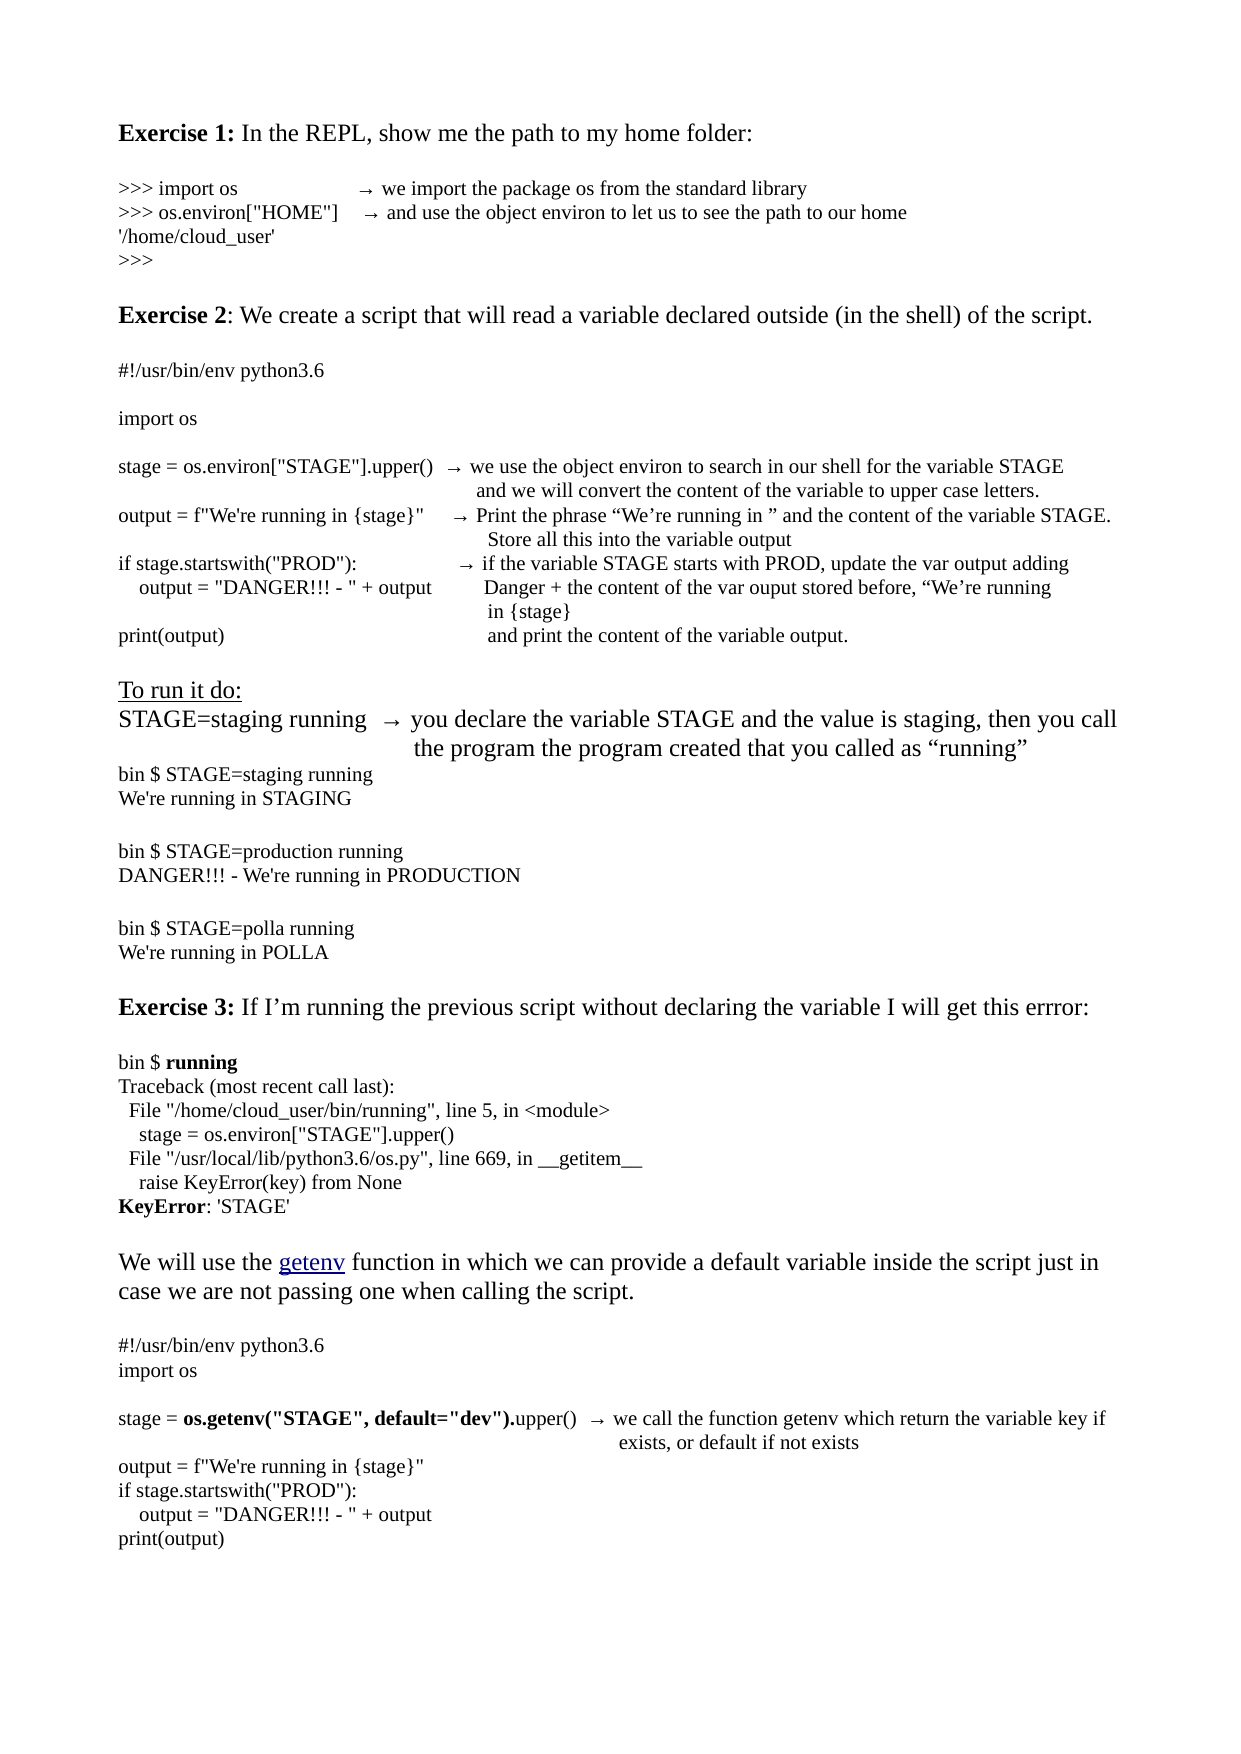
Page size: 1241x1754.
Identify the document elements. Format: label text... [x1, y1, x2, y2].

text We're running in POLLA [118, 940, 1122, 964]
text STAGE=staging running → you declare the variable STAGE and the value is staging, then you call the program the program created that you called as “running” [118, 704, 1122, 762]
text KeyError: 'STAGE' [118, 1194, 1122, 1218]
text >>> os.environ["HOME"] → and use the object environ to let us to see the path to our home [118, 200, 1122, 224]
text in {stage} [118, 599, 1122, 623]
text Exercise 3: If I’m running the previous script without declaring the variable I will get this errror: [118, 992, 1122, 1021]
text To run it do: [118, 676, 1122, 704]
text Store all this into the variable output [118, 527, 1122, 551]
text #!/usr/bin/env python3.6 [118, 358, 1122, 382]
text print(output) and print the content of the variable output. [118, 623, 1122, 647]
text stage = os.environ["STAGE"].upper() [118, 1122, 1122, 1146]
text bin $ STAGE=polla running [118, 916, 1122, 940]
text >>> import os → we import the package os from the standard library [118, 176, 1122, 200]
text stage = os.getenv("STAGE", default="dev").upper() → we call the function getenv which return the variable key if [118, 1406, 1122, 1430]
text We will use the getenv function in which we can provide a default variable inside the script just in case we are not passing one when calling the script. [118, 1247, 1122, 1305]
text bin $ STAGE=staging running [118, 762, 1122, 786]
text Traceback (most recent call last): [118, 1074, 1122, 1098]
text output = "DANGER!!! - " + output [118, 1502, 1122, 1526]
text import os [118, 1357, 1122, 1382]
text output = f"We're running in {stage}" → Print the phrase “We’re running in ” and the content of the variable STAGE. [118, 502, 1122, 527]
text Exercise 1: In the REPL, show me the path to my home folder: [118, 118, 1122, 147]
text exists, or default if not exists [118, 1430, 1122, 1454]
text and we will convert the content of the variable to upper case letters. [118, 478, 1122, 502]
text output = "DANGER!!! - " + output Danger + the content of the var ouput stored before, “We’re running [118, 575, 1122, 599]
text if stage.startswith("PROD"): [118, 1478, 1122, 1502]
text File "/usr/local/lib/python3.6/os.py", line 669, in __getitem__ [118, 1146, 1122, 1170]
text File "/home/cloud_user/bin/running", line 5, in <module> [118, 1098, 1122, 1122]
text if stage.startswith("PROD"): → if the variable STAGE starts with PROD, update the var output adding [118, 551, 1122, 575]
text We're running in STAGING [118, 786, 1122, 810]
text >>> [118, 248, 1122, 272]
text stage = os.environ["STAGE"].upper() → we use the object environ to search in our shell for the variable STAGE [118, 454, 1122, 478]
text output = f"We're running in {stage}" [118, 1454, 1122, 1478]
text '/home/cloud_user' [118, 224, 1122, 248]
text Exercise 2: We create a script that will read a variable declared outside (in the shell) of the script. [118, 301, 1122, 329]
text print(output) [118, 1526, 1122, 1550]
text import os [118, 406, 1122, 430]
text bin $ STAGE=production running [118, 839, 1122, 863]
text #!/usr/bin/env python3.6 [118, 1333, 1122, 1357]
text DANGER!!! - We're running in PRODUCTION [118, 863, 1122, 887]
text bin $ running [118, 1050, 1122, 1074]
text raise KeyError(key) from None [118, 1170, 1122, 1194]
